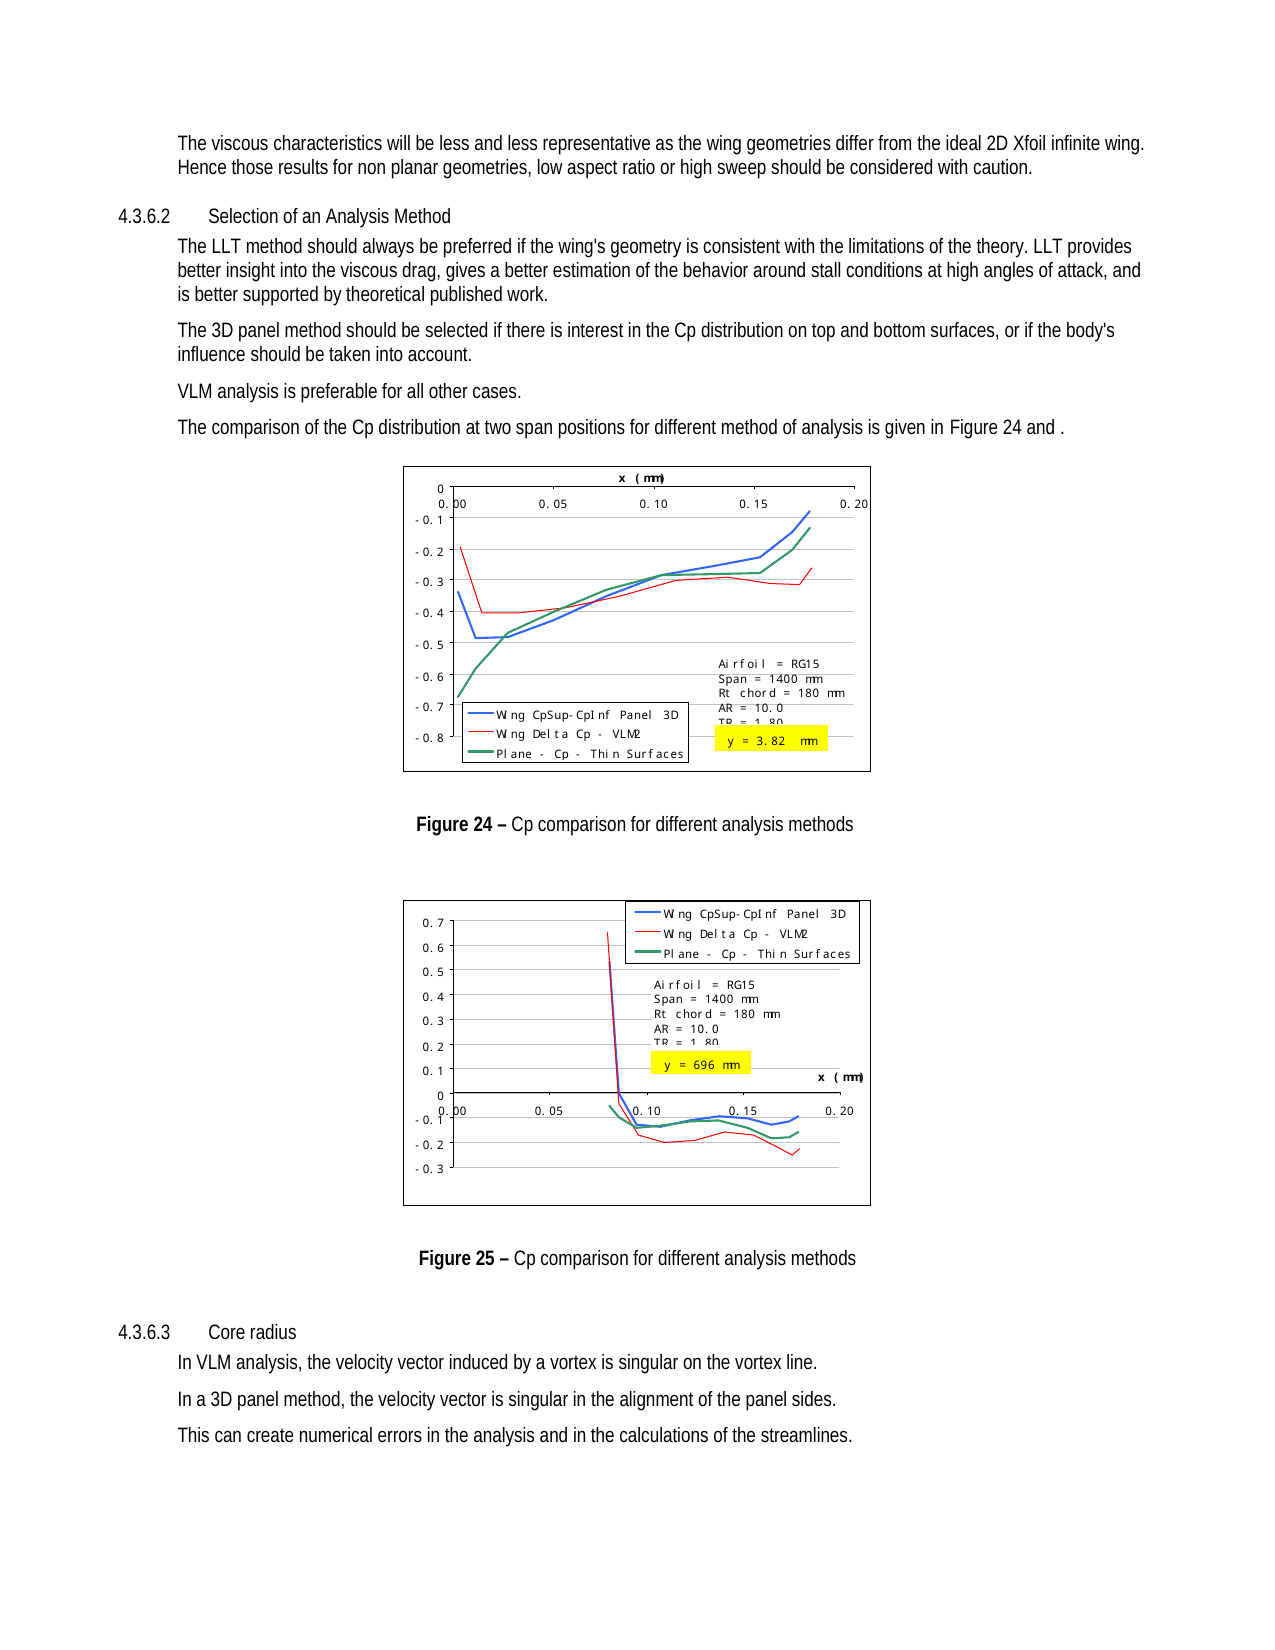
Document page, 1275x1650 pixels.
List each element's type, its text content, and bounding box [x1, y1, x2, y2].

text In VLM analysis, the velocity vector induced by a vortex is singular on the vortex line. [177, 1350, 1157, 1374]
text This can create numerical errors in the analysis and in the calculations of the streamlines. [177, 1423, 1157, 1447]
text Figure 24 – Cp comparison for different analysis methods [118, 812, 1157, 836]
text The comparison of the Cp distribution at two span positions for different method of analysis is given in Figure 24 and . [177, 415, 1157, 439]
text The LLT method should always be preferred if the wing's geometry is consistent with the limitations of the theory. LLT provides better insight into the viscous drag, gives a better estimation of the behavior around stall conditions at high angles of attack, and is better supported by theoretical published work. [177, 234, 1157, 306]
text The viscous characteristics will be less and less representative as the wing geometries differ from the ideal 2D Xfoil infinite wing. Hence those results for non planar geometries, low aspect ratio or high sweep should be considered with caution. [177, 131, 1157, 179]
text VLM analysis is preferable for all other cases. [177, 379, 1157, 403]
subtitle Core radius [118, 1320, 1157, 1344]
subtitle Selection of an Analysis Method [118, 204, 1157, 228]
text Figure 25 – Cp comparison for different analysis methods [118, 1246, 1157, 1270]
text In a 3D panel method, the velocity vector is singular in the alignment of the panel sides. [177, 1386, 1157, 1410]
text The 3D panel method should be selected if there is interest in the Cp distribution on top and bottom surfaces, or if the body's influence should be taken into account. [177, 318, 1157, 366]
